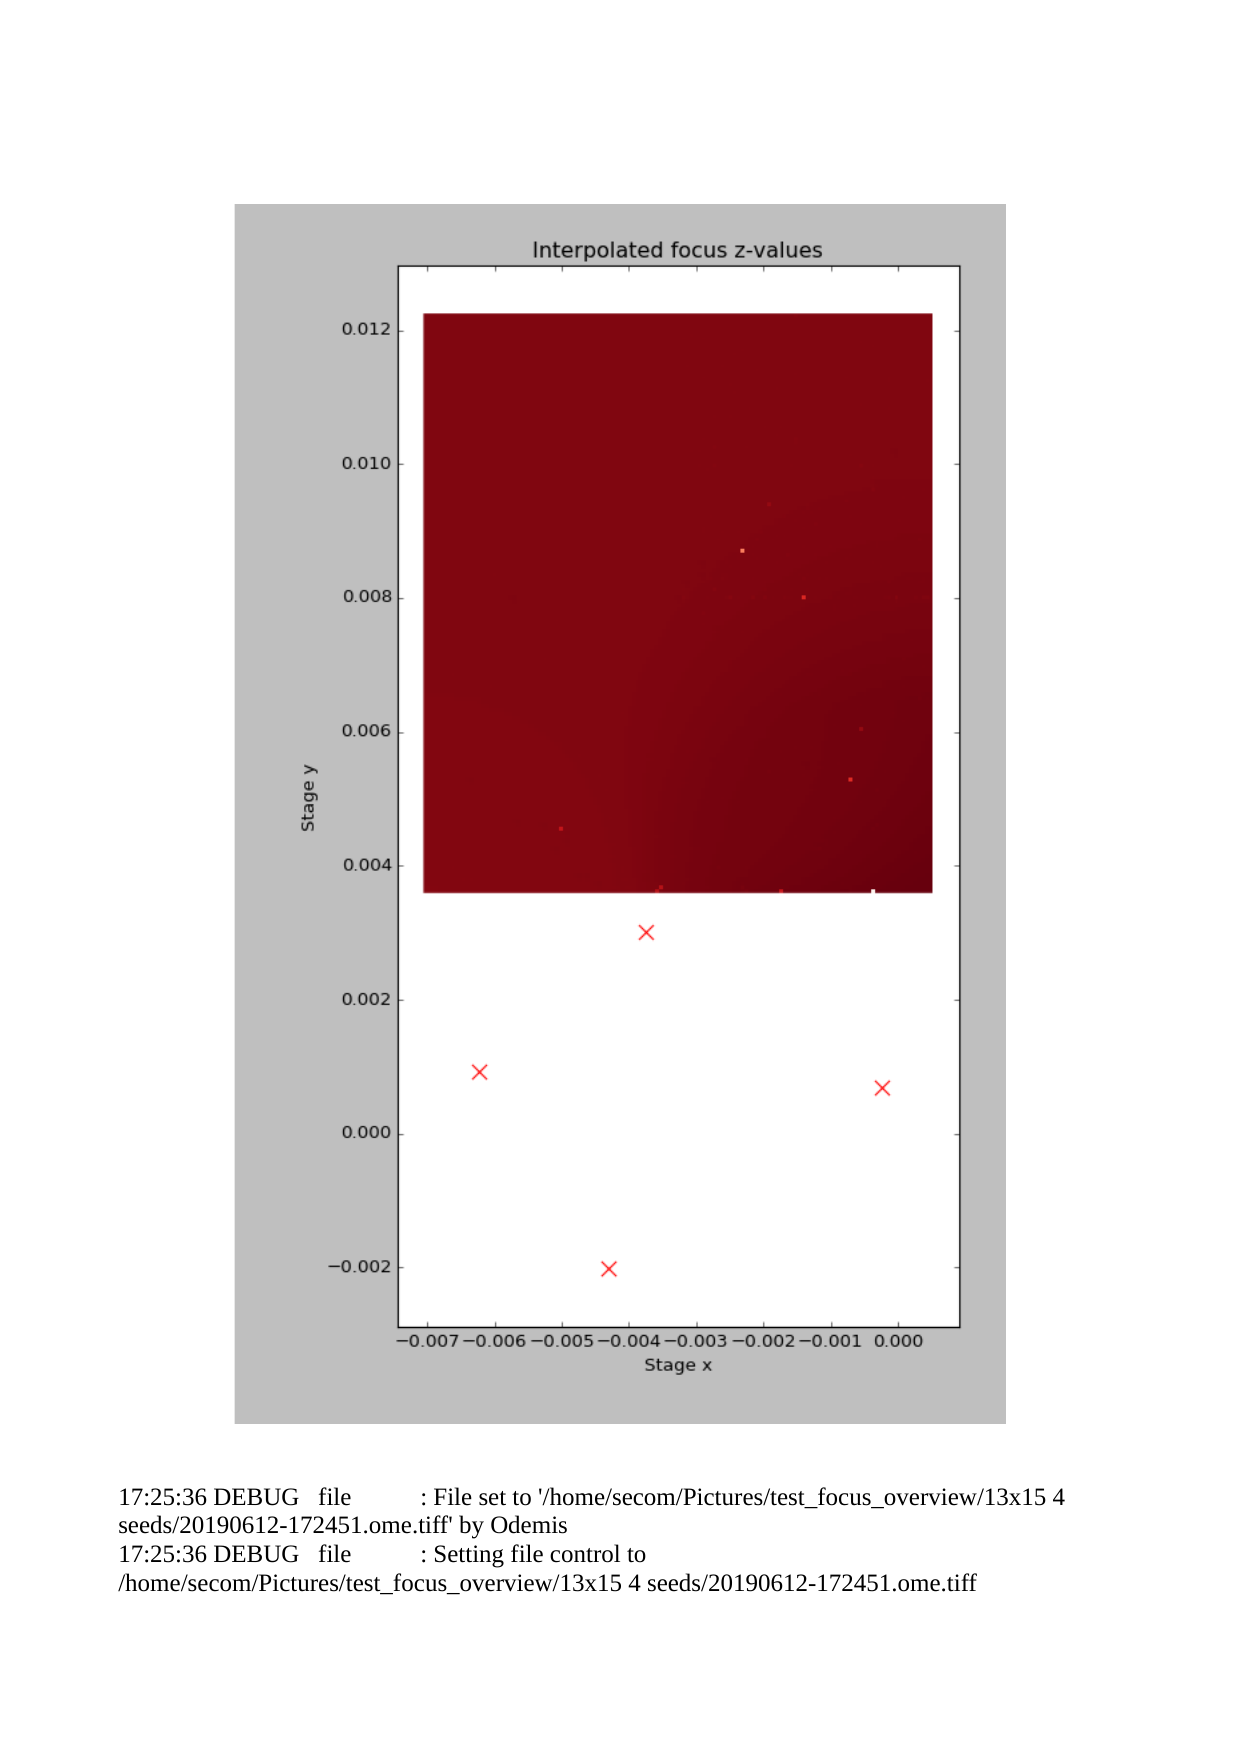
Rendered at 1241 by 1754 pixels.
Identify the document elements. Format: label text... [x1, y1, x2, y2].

text 17:25:36 DEBUG file : File set to '/home/secom/Pictures/test_focus_overview/13x15 4 seeds/20190612-172451.ome.tiff' by Odemis [118, 1482, 1122, 1539]
text 17:25:36 DEBUG file : Setting file control to /home/secom/Pictures/test_focus_overview/13x15 4 seeds/20190612-172451.ome.tiff [118, 1539, 1122, 1597]
